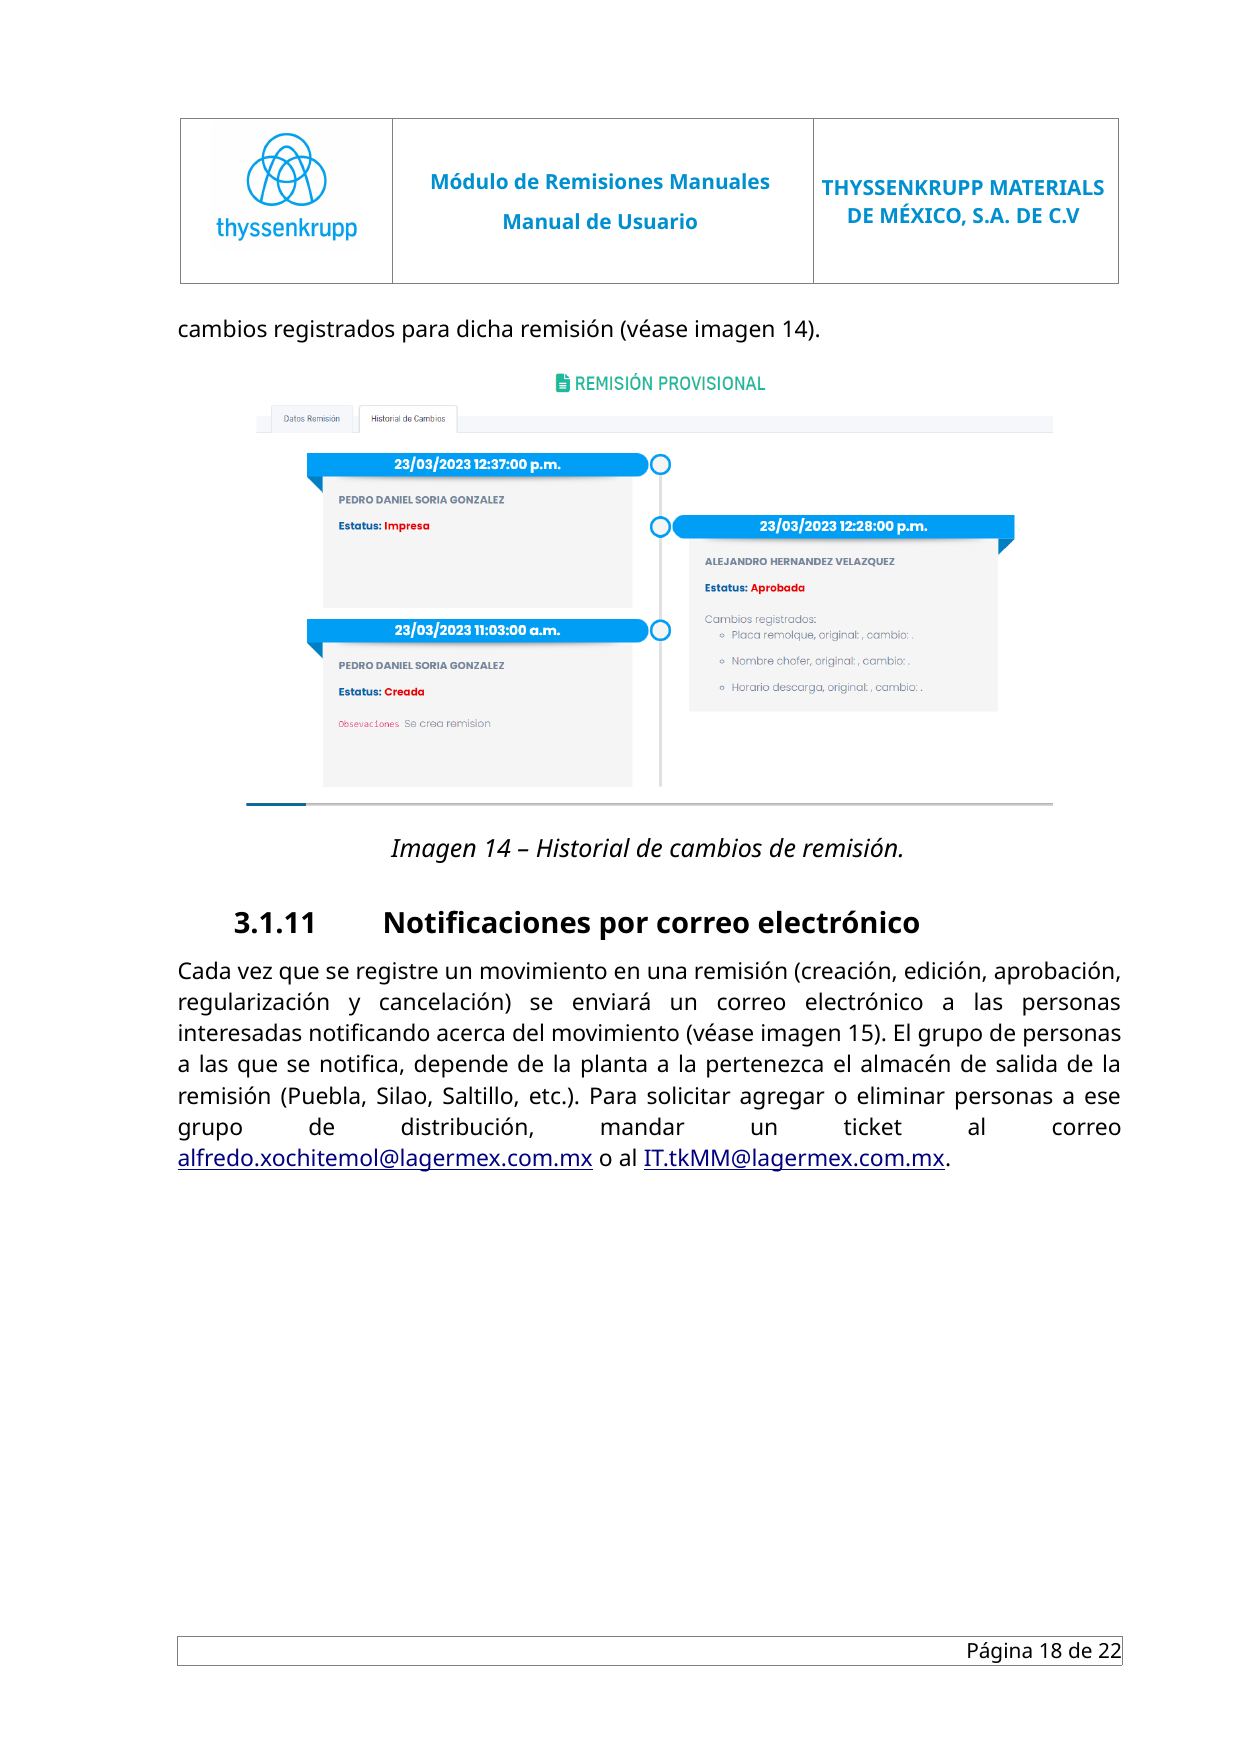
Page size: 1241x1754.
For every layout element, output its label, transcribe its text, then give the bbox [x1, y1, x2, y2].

text Imagen 14 – Historial de cambios de remisión. [177, 831, 1122, 865]
text Cada vez que se registre un movimiento en una remisión (creación, edición, aprobación, regularización y cancelación) se enviará un correo electrónico a las personas interesadas notificando acerca del movimiento (véase imagen 15). El grupo de personas a las que se notifica, depende de la planta a la pertenezca el almacén de salida de la remisión (Puebla, Silao, Saltillo, etc.). Para solicitar agregar o eliminar personas a ese grupo de distribución, mandar un ticket al correo alfredo.xochitemol@lagermex.com.mx o al IT.tkMM@lagermex.com.mx. [177, 954, 1122, 1173]
subtitle Notificaciones por correo electrónico [233, 902, 1122, 942]
text cambios registrados para dicha remisión (véase imagen 14). [177, 313, 1122, 344]
